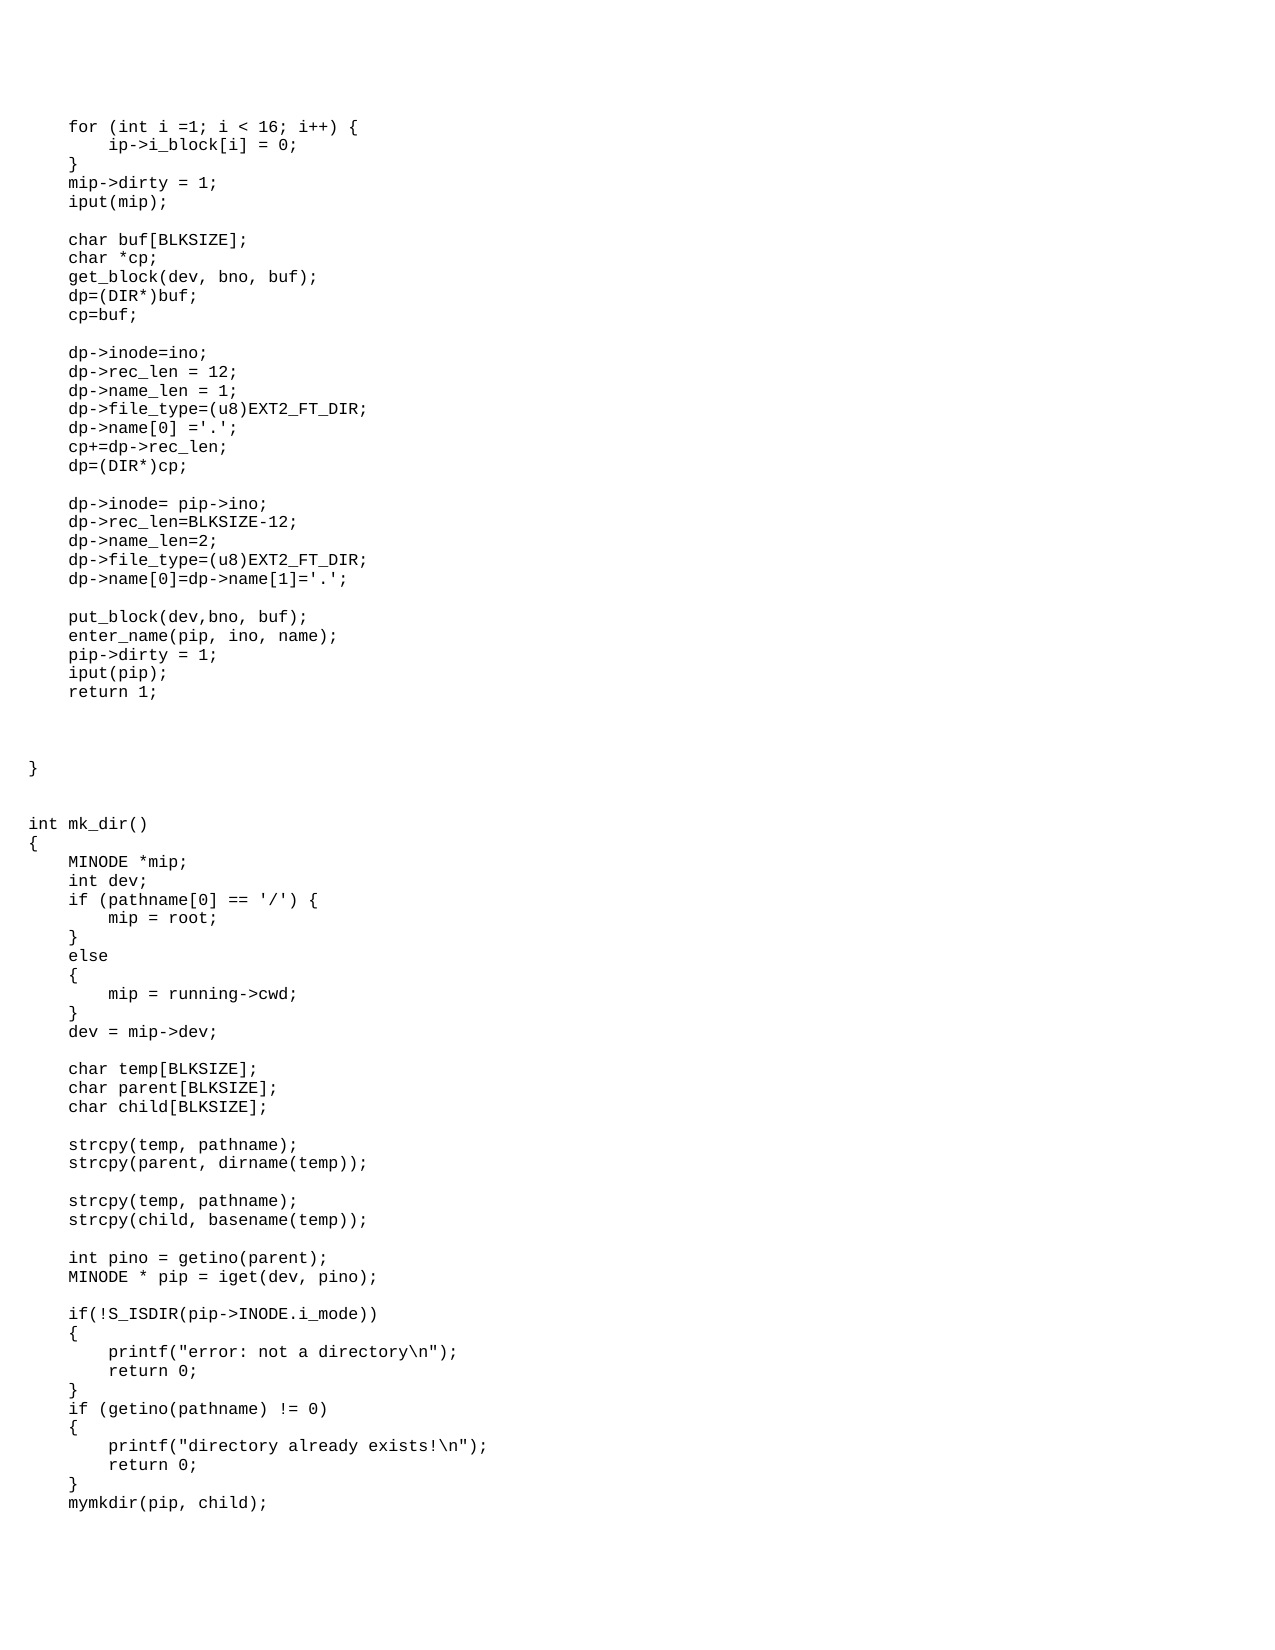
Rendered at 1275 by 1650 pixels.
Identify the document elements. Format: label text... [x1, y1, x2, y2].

text } [28, 929, 1219, 948]
text MINODE *mip; [28, 853, 1219, 872]
text dp->rec_len=BLKSIZE-12; [28, 514, 1219, 533]
text dp->name_len=2; [28, 533, 1219, 552]
text { [28, 1325, 1219, 1344]
text for (int i =1; i < 16; i++) { [28, 118, 1219, 137]
text int dev; [28, 872, 1219, 891]
text strcpy(temp, pathname); [28, 1136, 1219, 1155]
text } [28, 759, 1219, 778]
text printf("directory already exists!\n"); [28, 1438, 1219, 1457]
text get_block(dev, bno, buf); [28, 269, 1219, 288]
text cp=buf; [28, 307, 1219, 326]
text dp->inode=ino; [28, 344, 1219, 363]
text cp+=dp->rec_len; [28, 439, 1219, 457]
text dp->file_type=(u8)EXT2_FT_DIR; [28, 401, 1219, 420]
text char buf[BLKSIZE]; [28, 231, 1219, 250]
text if (getino(pathname) != 0) [28, 1400, 1219, 1419]
text { [28, 967, 1219, 985]
text dp=(DIR*)cp; [28, 457, 1219, 476]
text { [28, 1419, 1219, 1438]
text mip->dirty = 1; [28, 175, 1219, 193]
text int mk_dir() [28, 816, 1219, 834]
text mymkdir(pip, child); [28, 1494, 1219, 1513]
text { [28, 834, 1219, 853]
text if (pathname[0] == '/') { [28, 891, 1219, 910]
text char *cp; [28, 250, 1219, 269]
text ip->i_block[i] = 0; [28, 137, 1219, 156]
text } [28, 1004, 1219, 1023]
text dp->name_len = 1; [28, 382, 1219, 401]
text strcpy(parent, dirname(temp)); [28, 1155, 1219, 1174]
text dp->file_type=(u8)EXT2_FT_DIR; [28, 552, 1219, 571]
text if(!S_ISDIR(pip->INODE.i_mode)) [28, 1306, 1219, 1325]
text strcpy(child, basename(temp)); [28, 1212, 1219, 1231]
text dev = mip->dev; [28, 1023, 1219, 1042]
text put_block(dev,bno, buf); [28, 608, 1219, 627]
text int pino = getino(parent); [28, 1249, 1219, 1268]
text } [28, 156, 1219, 175]
text } [28, 1476, 1219, 1494]
text mip = root; [28, 910, 1219, 929]
text } [28, 1381, 1219, 1400]
text else [28, 948, 1219, 967]
text pip->dirty = 1; [28, 646, 1219, 665]
text enter_name(pip, ino, name); [28, 627, 1219, 646]
text iput(pip); [28, 665, 1219, 684]
text iput(mip); [28, 193, 1219, 212]
text return 1; [28, 684, 1219, 703]
text return 0; [28, 1362, 1219, 1381]
text char parent[BLKSIZE]; [28, 1080, 1219, 1098]
text strcpy(temp, pathname); [28, 1193, 1219, 1212]
text dp->name[0] ='.'; [28, 420, 1219, 439]
text dp=(DIR*)buf; [28, 288, 1219, 307]
text dp->inode= pip->ino; [28, 495, 1219, 514]
text return 0; [28, 1457, 1219, 1476]
text mip = running->cwd; [28, 985, 1219, 1004]
text char child[BLKSIZE]; [28, 1098, 1219, 1117]
text dp->rec_len = 12; [28, 363, 1219, 382]
text printf("error: not a directory\n"); [28, 1344, 1219, 1362]
text MINODE * pip = iget(dev, pino); [28, 1268, 1219, 1287]
text dp->name[0]=dp->name[1]='.'; [28, 571, 1219, 589]
text char temp[BLKSIZE]; [28, 1061, 1219, 1080]
